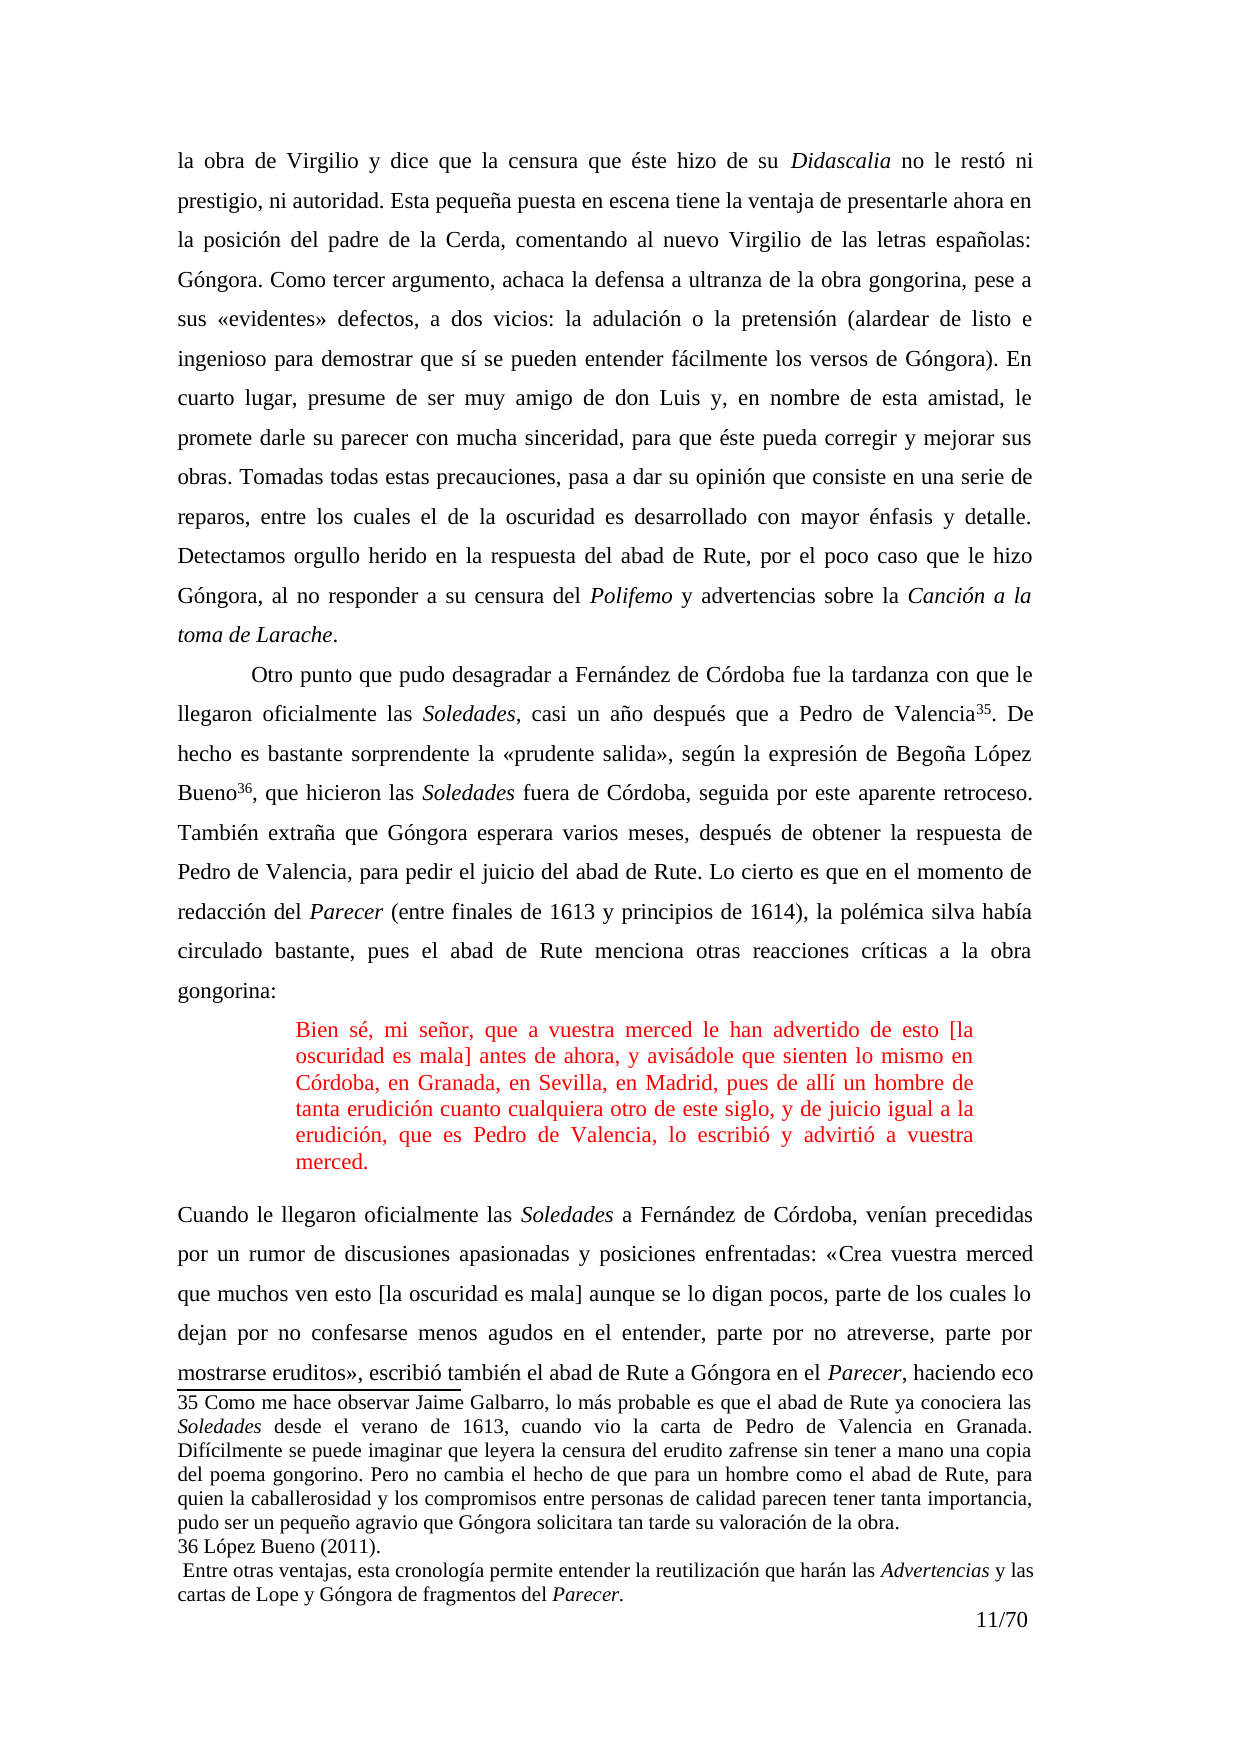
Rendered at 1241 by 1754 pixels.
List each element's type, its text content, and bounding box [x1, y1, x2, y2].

text la obra de Virgilio y dice que la censura que éste hizo de su Didascalia no le restó ni prestigio, ni autoridad. Esta pequeña puesta en escena tiene la ventaja de presentarle ahora en la posición del padre de la Cerda, comentando al nuevo Virgilio de las letras españolas: Góngora. Como tercer argumento, achaca la defensa a ultranza de la obra gongorina, pese a sus «evidentes» defectos, a dos vicios: la adulación o la pretensión (alardear de listo e ingenioso para demostrar que sí se pueden entender fácilmente los versos de Góngora). En cuarto lugar, presume de ser muy amigo de don Luis y, en nombre de esta amistad, le promete darle su parecer con mucha sinceridad, para que éste pueda corregir y mejorar sus obras. Tomadas todas estas precauciones, pasa a dar su opinión que consiste en una serie de reparos, entre los cuales el de la oscuridad es desarrollado con mayor énfasis y detalle. Detectamos orgullo herido en la respuesta del abad de Rute, por el poco caso que le hizo Góngora, al no responder a su censura del Polifemo y advertencias sobre la Canción a la toma de Larache. [177, 148, 1034, 648]
text Entre otras ventajas, esta cronología permite entender la reutilización que harán las Advertencias y las cartas de Lope y Góngora de fragmentos del Parecer. [177, 1558, 1034, 1606]
text López Bueno (2011). [177, 1534, 1034, 1558]
text Como me hace observar Jaime Galbarro, lo más probable es que el abad de Rute ya conociera las Soledades desde el verano de 1613, cuando vio la carta de Pedro de Valencia en Granada. Difícilmente se puede imaginar que leyera la censura del erudito zafrense sin tener a mano una copia del poema gongorino. Pero no cambia el hecho de que para un hombre como el abad de Rute, para quien la caballerosidad y los compromisos entre personas de calidad parecen tener tanta importancia, pudo ser un pequeño agravio que Góngora solicitara tan tarde su valoración de la obra. [177, 1390, 1034, 1534]
text Cuando le llegaron oficialmente las Soledades a Fernández de Córdoba, venían precedidas por un rumor de discusiones apasionadas y posiciones enfrentadas: «Crea vuestra merced que muchos ven esto [la oscuridad es mala] aunque se lo digan pocos, parte de los cuales lo dejan por no confesarse menos agudos en el entender, parte por no atreverse, parte por mostrarse eruditos», escribió también el abad de Rute a Góngora en el Parecer, haciendo eco [177, 1201, 1034, 1385]
text Bien sé, mi señor, que a vuestra merced le han advertido de esto [la oscuridad es mala] antes de ahora, y avisádole que sienten lo mismo en Córdoba, en Granada, en Sevilla, en Madrid, pues de allí un hombre de tanta erudición cuanto cualquiera otro de este siglo, y de juicio igual a la erudición, que es Pedro de Valencia, lo escribió y advirtió a vuestra merced. [295, 1016, 974, 1174]
text Otro punto que pudo desagradar a Fernández de Córdoba fue la tardanza con que le llegaron oficialmente las Soledades, casi un año después que a Pedro de Valencia. De hecho es bastante sorprendente la «prudente salida», según la expresión de Begoña López Bueno, que hicieron las Soledades fuera de Córdoba, seguida por este aparente retroceso. También extraña que Góngora esperara varios meses, después de obtener la respuesta de Pedro de Valencia, para pedir el juicio del abad de Rute. Lo cierto es que en el momento de redacción del Parecer (entre finales de 1613 y principios de 1614), la polémica silva había circulado bastante, pues el abad de Rute menciona otras reacciones críticas a la obra gongorina: [177, 661, 1034, 1003]
